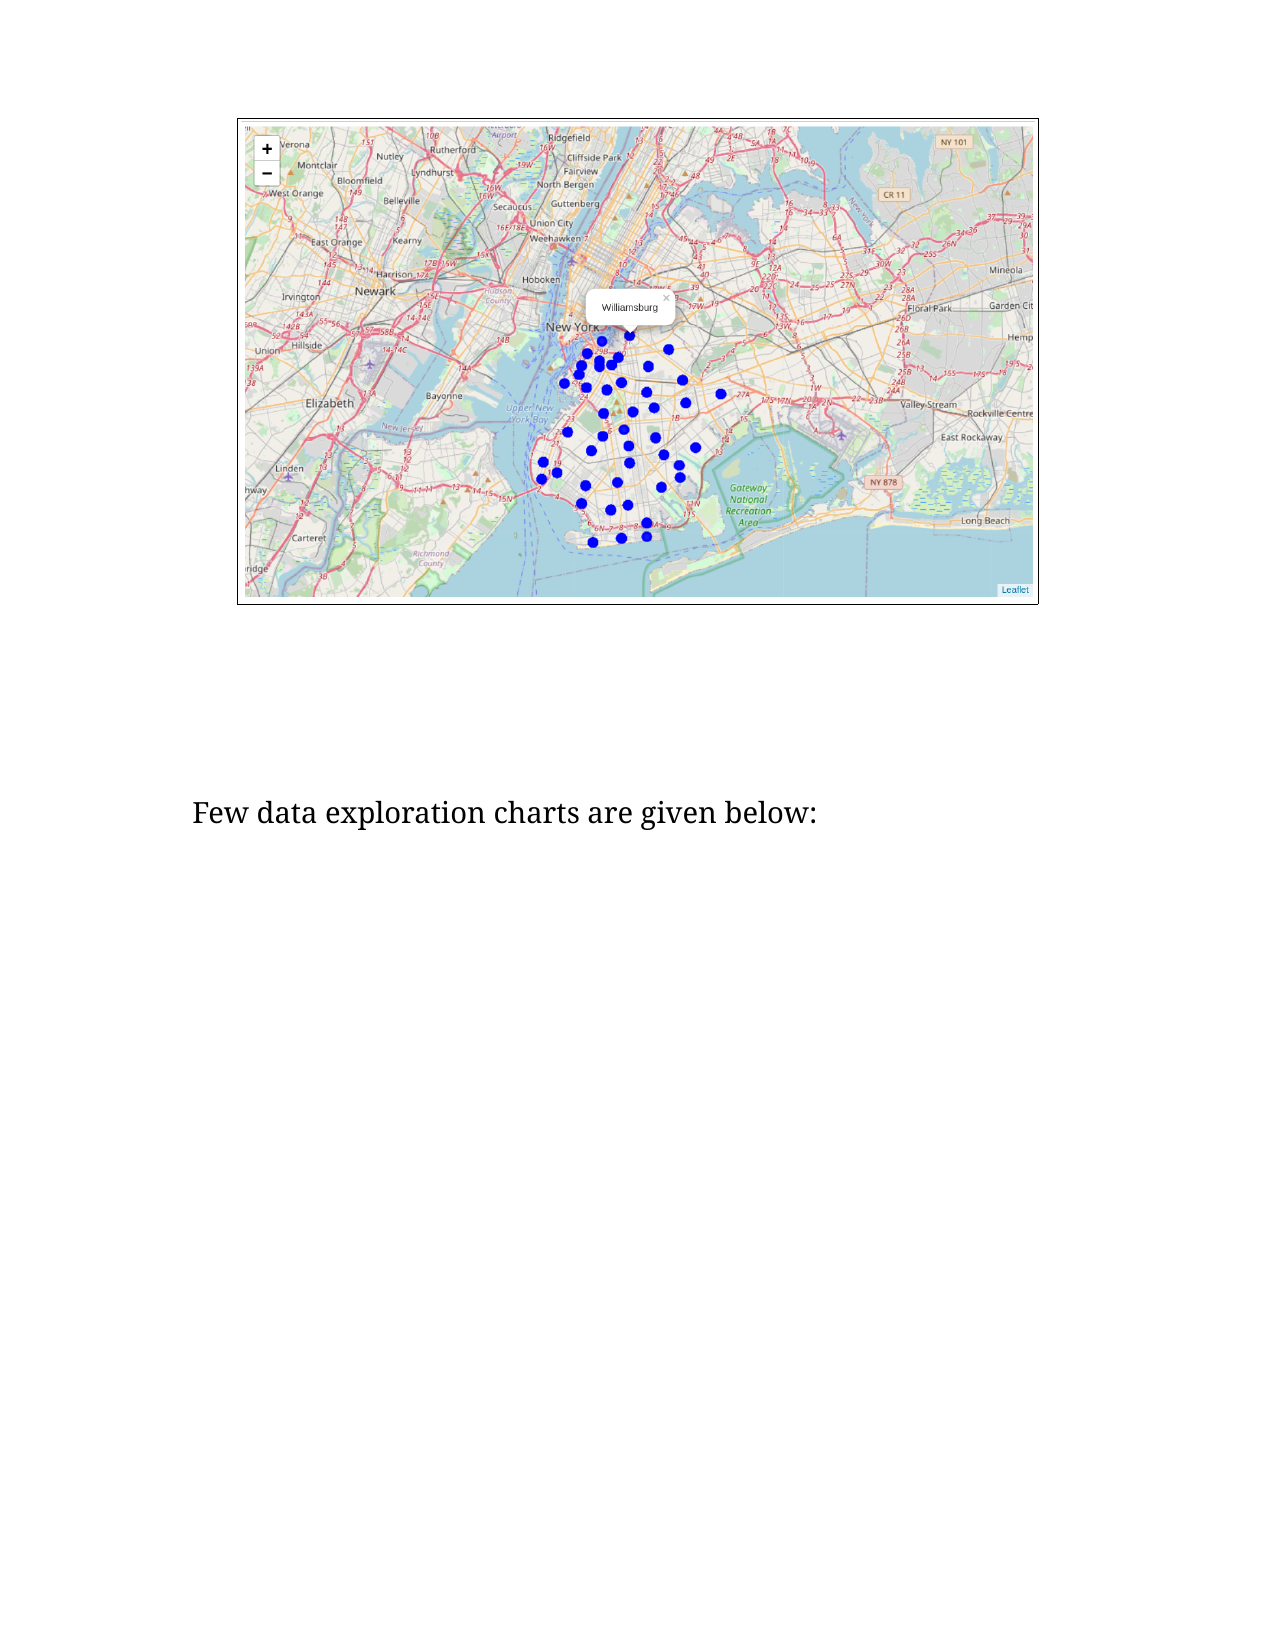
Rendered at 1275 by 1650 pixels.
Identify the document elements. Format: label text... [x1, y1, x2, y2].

picture [240, 121, 1035, 601]
text Few data exploration charts are given below: [118, 793, 1157, 832]
